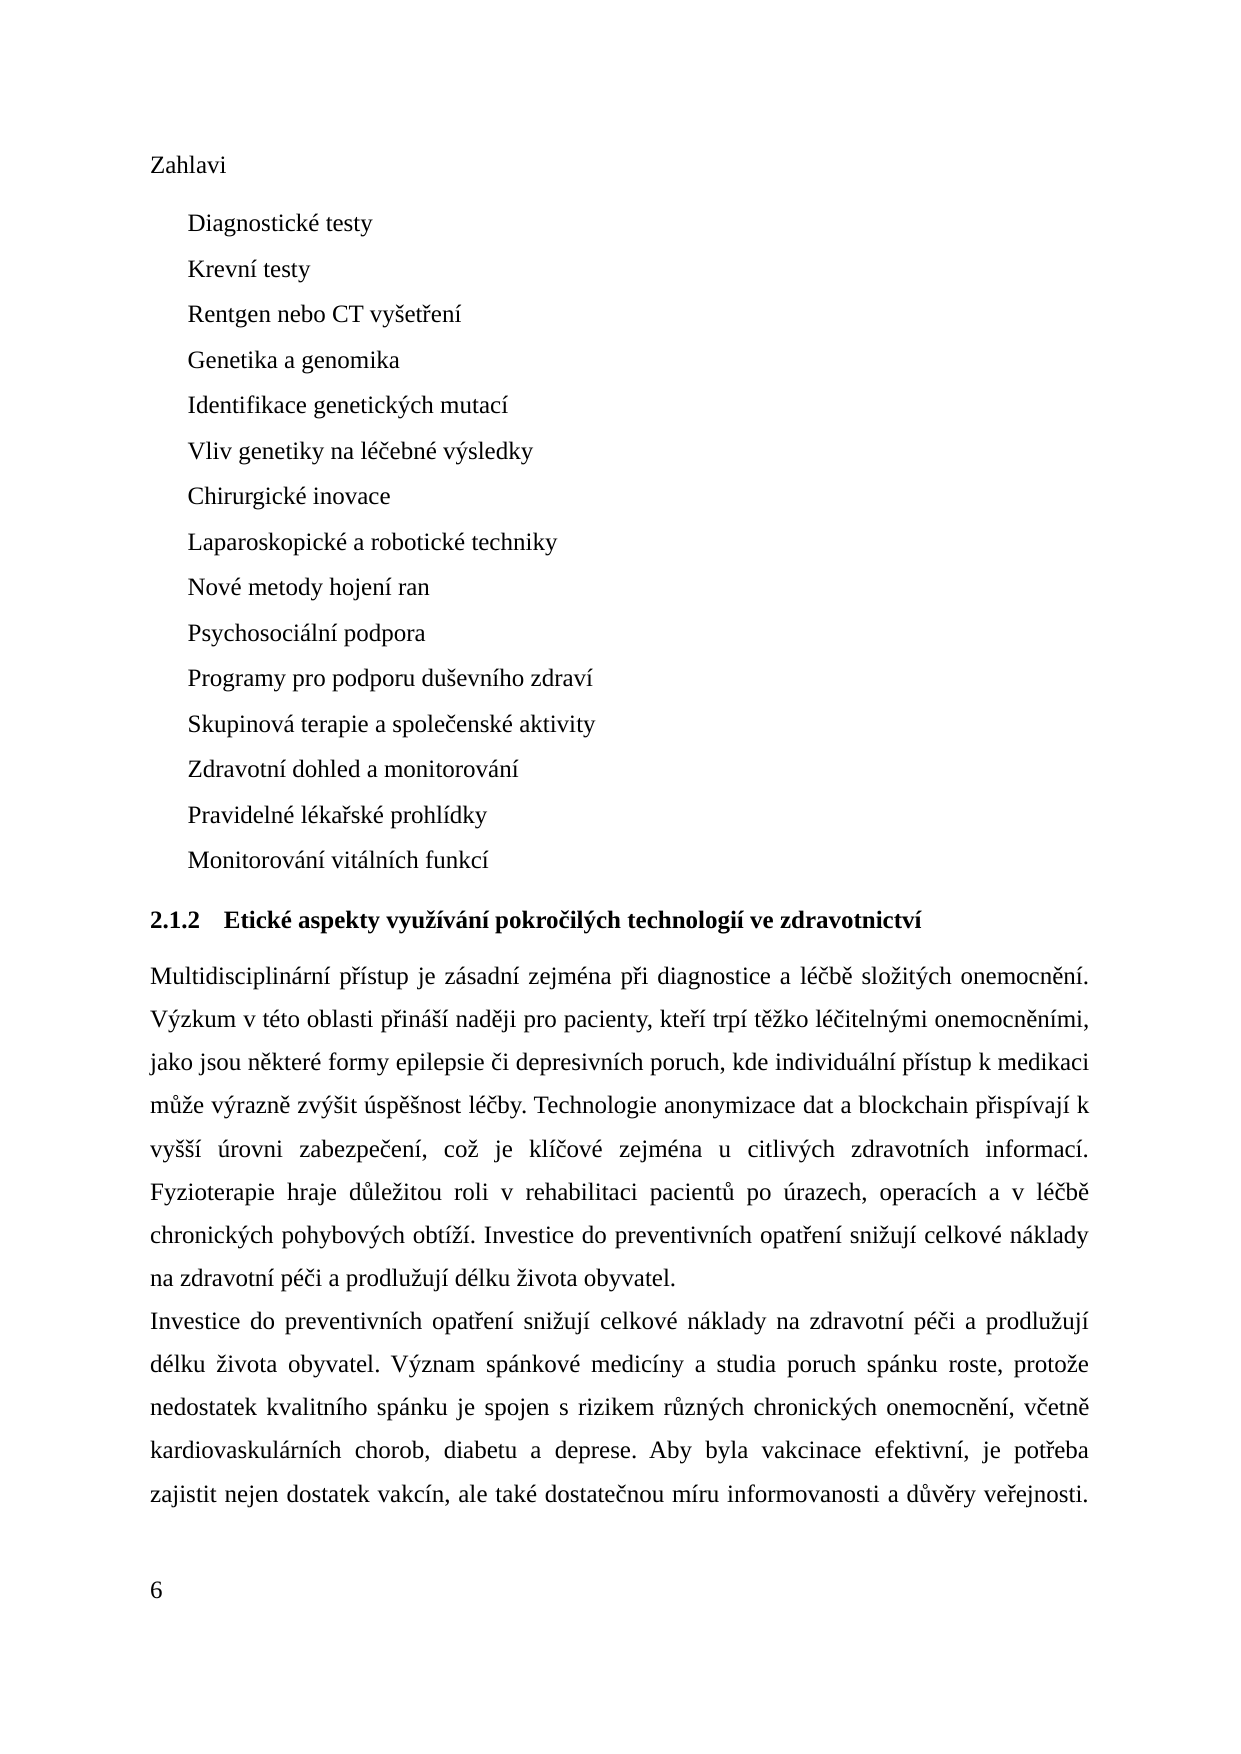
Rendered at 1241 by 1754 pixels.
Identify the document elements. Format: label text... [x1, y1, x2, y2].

text Investice do preventivních opatření snižují celkové náklady na zdravotní péči a prodlužují délku života obyvatel. Význam spánkové medicíny a studia poruch spánku roste, protože nedostatek kvalitního spánku je spojen s rizikem různých chronických onemocnění, včetně kardiovaskulárních chorob, diabetu a deprese. Aby byla vakcinace efektivní, je potřeba zajistit nejen dostatek vakcín, ale také dostatečnou míru informovanosti a důvěry veřejnosti. [150, 1306, 1090, 1507]
list Monitorování vitálních funkcí [187, 846, 1090, 874]
list Identifikace genetických mutací [187, 390, 1090, 419]
list Zdravotní dohled a monitorování [187, 754, 1090, 783]
list Chirurgické inovace [187, 481, 1090, 510]
list Psychosociální podpora [187, 618, 1090, 647]
list Programy pro podporu duševního zdraví [187, 663, 1090, 692]
list Vliv genetiky na léčebné výsledky [187, 436, 1090, 464]
list Laparoskopické a robotické techniky [187, 527, 1090, 556]
subtitle Etické aspekty využívání pokročilých technologií ve zdravotnictví [150, 906, 1090, 934]
list Krevní testy [187, 254, 1090, 282]
list Nové metody hojení ran [187, 572, 1090, 601]
list Rentgen nebo CT vyšetření [187, 299, 1090, 328]
list Skupinová terapie a společenské aktivity [187, 709, 1090, 738]
list Genetika a genomika [187, 345, 1090, 373]
list Pravidelné lékařské prohlídky [187, 800, 1090, 829]
list Diagnostické testy [187, 208, 1090, 237]
text Multidisciplinární přístup je zásadní zejména při diagnostice a léčbě složitých onemocnění. Výzkum v této oblasti přináší naději pro pacienty, kteří trpí těžko léčitelnými onemocněními, jako jsou některé formy epilepsie či depresivních poruch, kde individuální přístup k medikaci může výrazně zvýšit úspěšnost léčby. Technologie anonymizace dat a blockchain přispívají k vyšší úrovni zabezpečení, což je klíčové zejména u citlivých zdravotních informací. Fyzioterapie hraje důležitou roli v rehabilitaci pacientů po úrazech, operacích a v léčbě chronických pohybových obtíží. Investice do preventivních opatření snižují celkové náklady na zdravotní péči a prodlužují délku života obyvatel. [150, 961, 1090, 1292]
